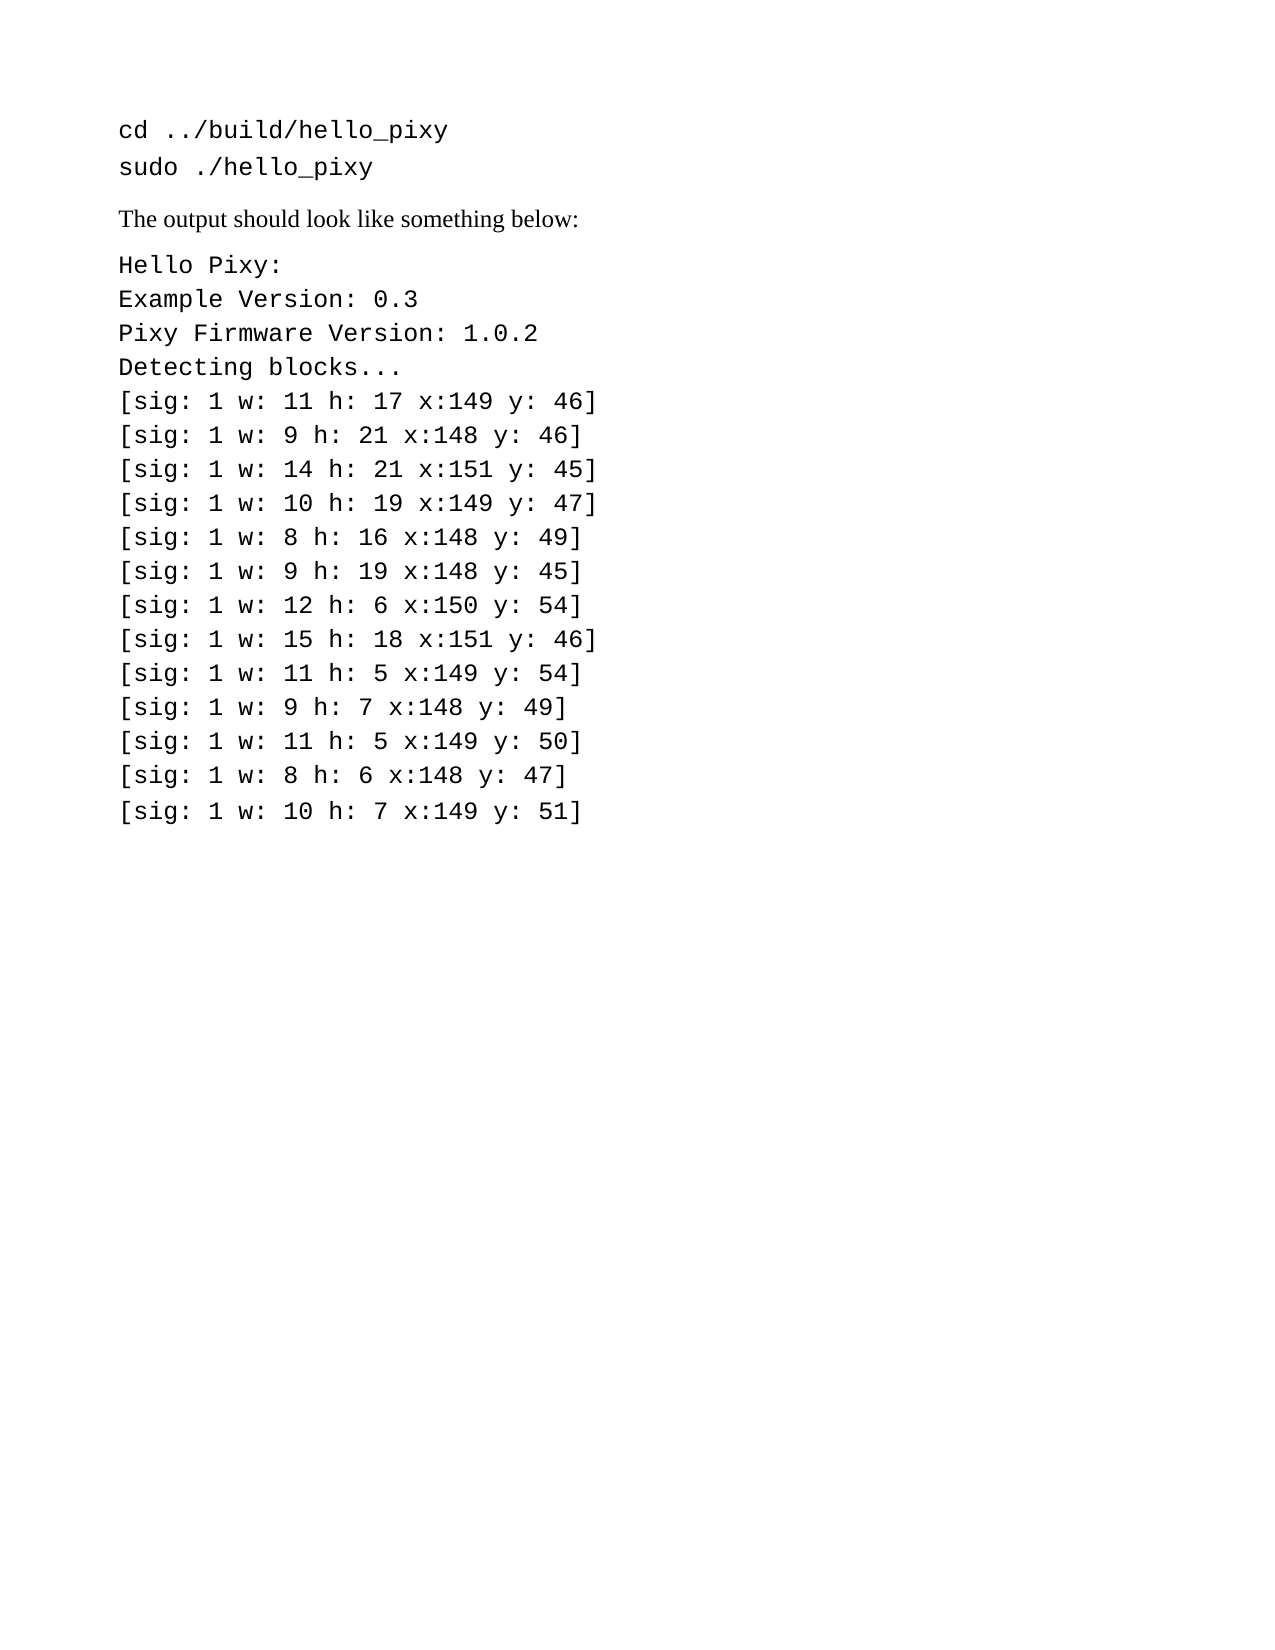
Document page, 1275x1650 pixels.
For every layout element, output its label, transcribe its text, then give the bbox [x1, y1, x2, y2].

text The output should look like something below: [118, 204, 1157, 232]
text cd ../build/hello_pixy sudo ./hello_pixy [118, 118, 1157, 183]
text Hello Pixy: Example Version: 0.3 Pixy Firmware Version: 1.0.2 Detecting blocks... [sig: 1 w: 11 h: 17 x:149 y: 46] [sig: 1 w: 9 h: 21 x:148 y: 46] [sig: 1 w: 14 h: 21 x:151 y: 45] [sig: 1 w: 10 h: 19 x:149 y: 47] [sig: 1 w: 8 h: 16 x:148 y: 49] [sig: 1 w: 9 h: 19 x:148 y: 45] [sig: 1 w: 12 h: 6 x:150 y: 54] [sig: 1 w: 15 h: 18 x:151 y: 46] [sig: 1 w: 11 h: 5 x:149 y: 54] [sig: 1 w: 9 h: 7 x:148 y: 49] [sig: 1 w: 11 h: 5 x:149 y: 50] [sig: 1 w: 8 h: 6 x:148 y: 47] [sig: 1 w: 10 h: 7 x:149 y: 51] [118, 253, 1157, 827]
